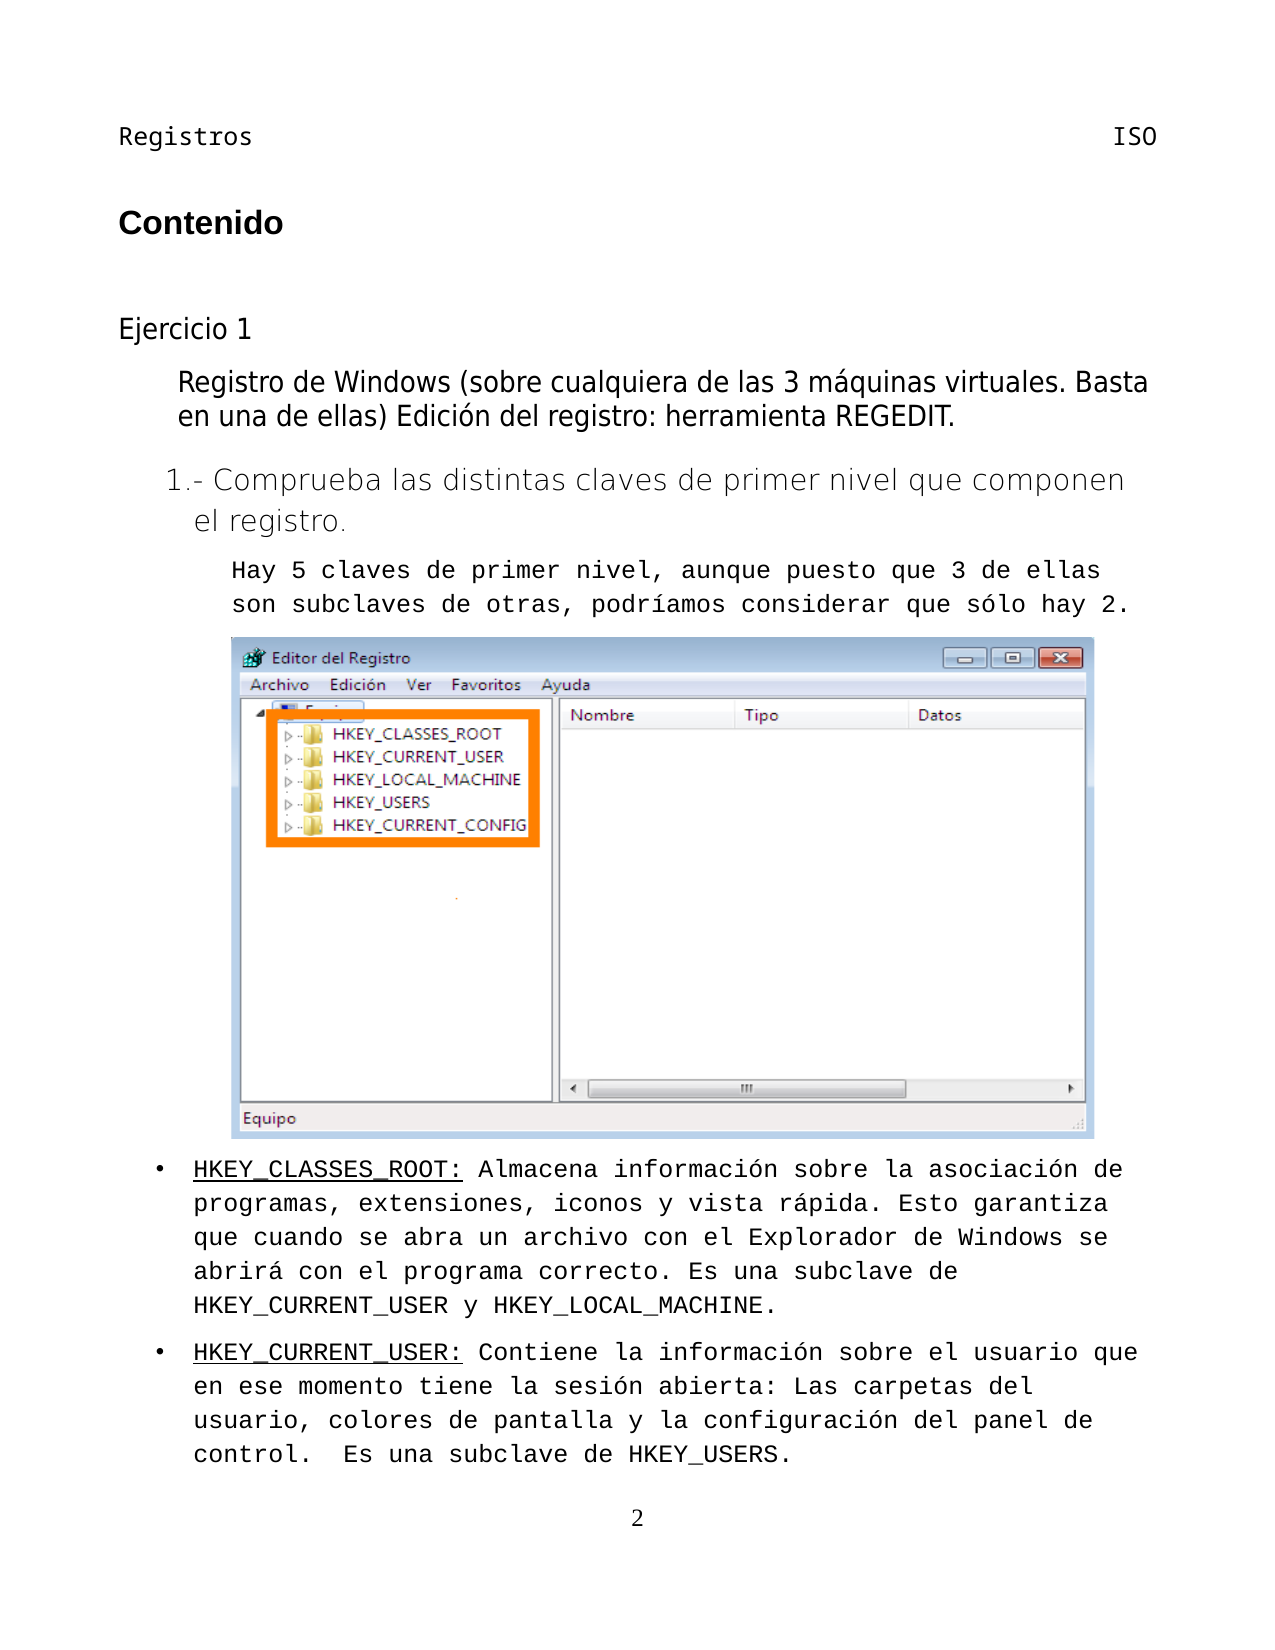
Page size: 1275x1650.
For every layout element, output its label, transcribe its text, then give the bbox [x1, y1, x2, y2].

list HKEY_CLASSES_ROOT: Almacena información sobre la asociación de programas, extensiones, iconos y vista rápida. Esto garantiza que cuando se abra un archivo con el Explorador de Windows se abrirá con el programa correcto. Es una subclave de HKEY_CURRENT_USER y HKEY_LOCAL_MACHINE. [156, 1157, 1157, 1321]
list Comprueba las distintas claves de primer nivel que componen el registro. [156, 463, 1157, 538]
text Registro de Windows (sobre cualquiera de las 3 máquinas virtuales. Basta en una de ellas) Edición del registro: herramienta REGEDIT. [177, 366, 1157, 434]
list HKEY_CURRENT_USER: Contiene la información sobre el usuario que en ese momento tiene la sesión abierta: Las carpetas del usuario, colores de pantalla y la configuración del panel de control. Es una subclave de HKEY_USERS. [156, 1339, 1157, 1469]
text Contenido [118, 202, 1157, 241]
text Ejercicio 1 [118, 313, 1157, 347]
text Hay 5 claves de primer nivel, aunque puesto que 3 de ellas son subclaves de otras, podríamos considerar que sólo hay 2. [231, 557, 1157, 619]
picture [231, 637, 1095, 1139]
